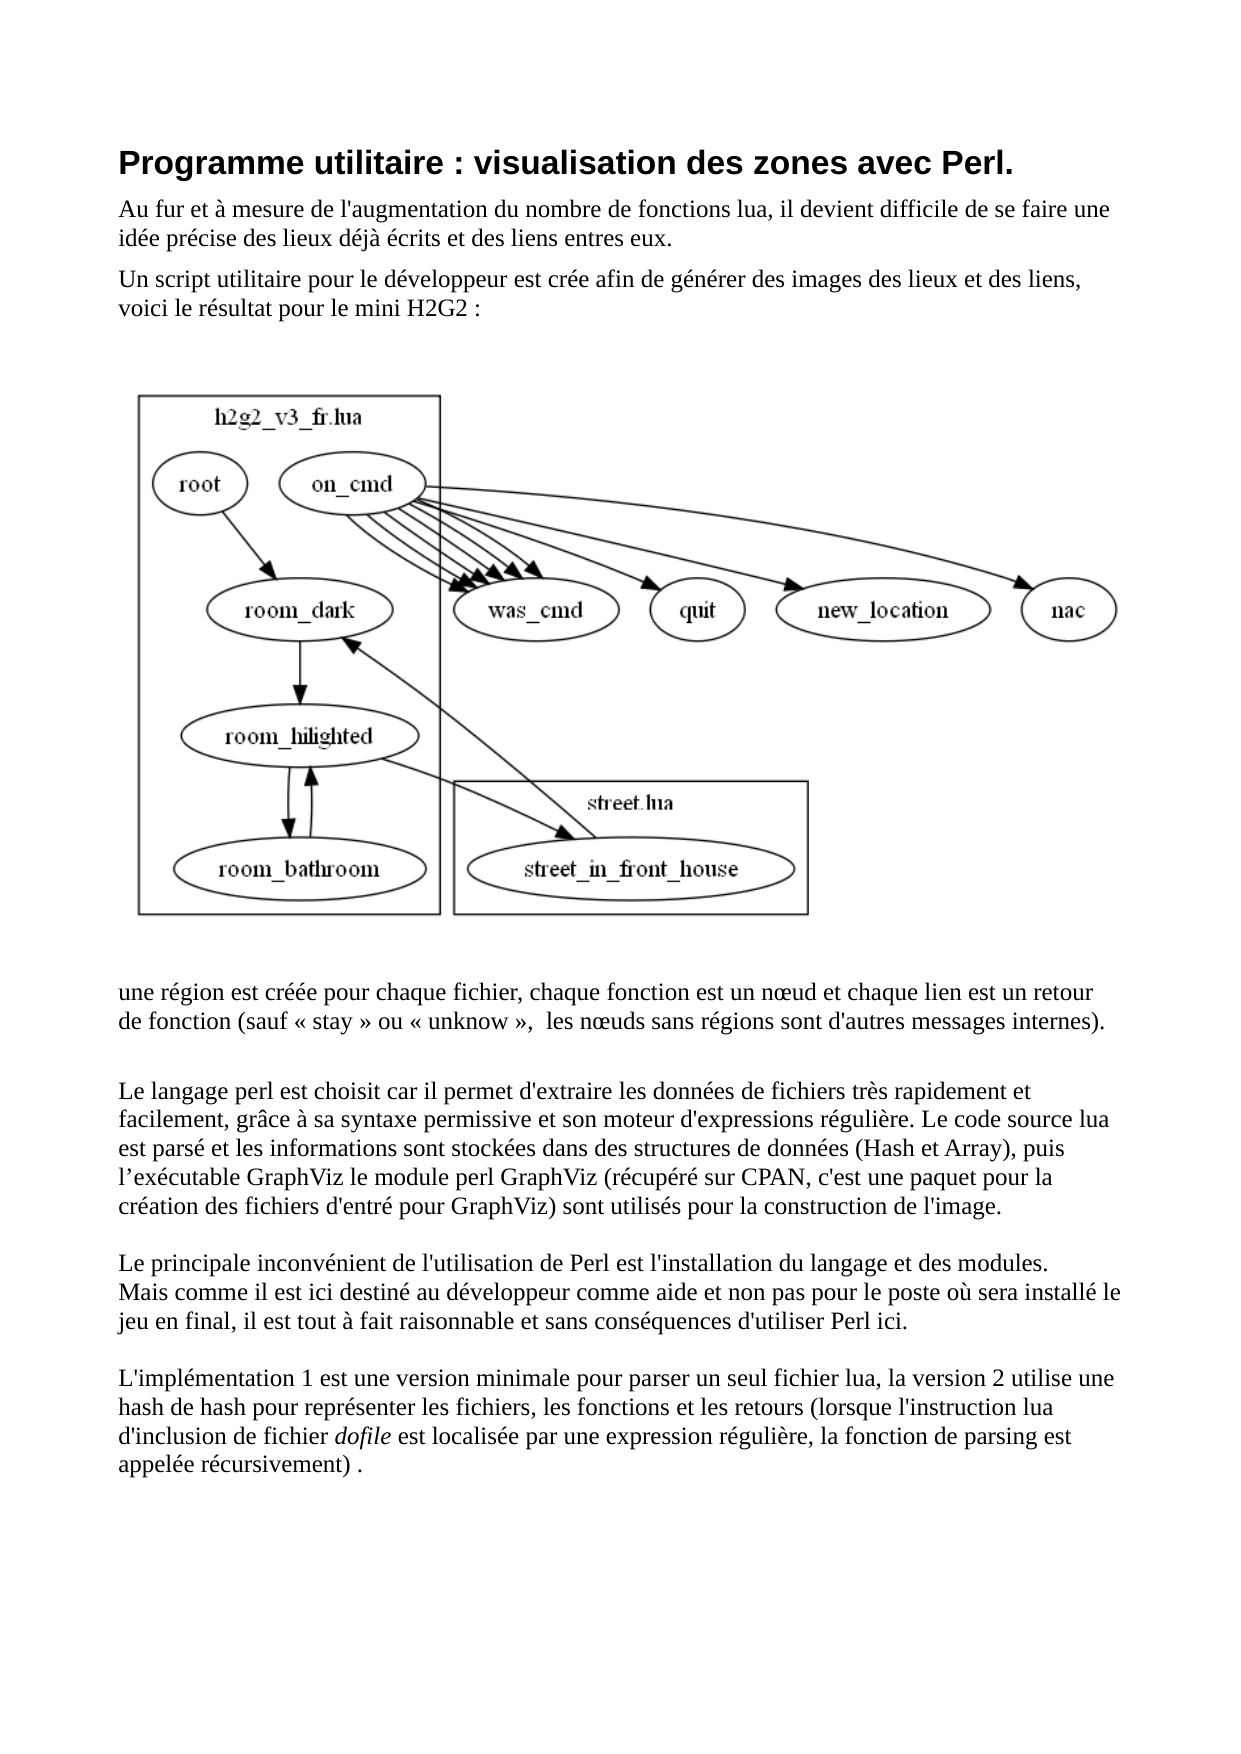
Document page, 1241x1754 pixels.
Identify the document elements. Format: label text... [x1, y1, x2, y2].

subtitle Programme utilitaire : visualisation des zones avec Perl. [118, 143, 1122, 182]
text Mais comme il est ici destiné au développeur comme aide et non pas pour le poste où sera installé le jeu en final, il est tout à fait raisonnable et sans conséquences d'utiliser Perl ici. [118, 1277, 1122, 1334]
text Le langage perl est choisit car il permet d'extraire les données de fichiers très rapidement et facilement, grâce à sa syntaxe permissive et son moteur d'expressions régulière. Le code source lua est parsé et les informations sont stockées dans des structures de données (Hash et Array), puis l’exécutable GraphViz le module perl GraphViz (récupéré sur CPAN, c'est une paquet pour la création des fichiers d'entré pour GraphViz) sont utilisés pour la construction de l'image. [118, 1076, 1122, 1219]
text Au fur et à mesure de l'augmentation du nombre de fonctions lua, il devient difficile de se faire une idée précise des lieux déjà écrits et des liens entres eux. [118, 194, 1122, 252]
text Le principale inconvénient de l'utilisation de Perl est l'installation du langage et des modules. [118, 1248, 1122, 1277]
text Un script utilitaire pour le développeur est crée afin de générer des images des lieux et des liens, voici le résultat pour le mini H2G2 : [118, 264, 1122, 322]
text une région est créée pour chaque fichier, chaque fonction est un nœud et chaque lien est un retour de fonction (sauf « stay » ou « unknow », les nœuds sans régions sont d'autres messages internes). [118, 977, 1122, 1034]
text L'implémentation 1 est une version minimale pour parser un seul fichier lua, la version 2 utilise une hash de hash pour représenter les fichiers, les fonctions et les retours (lorsque l'instruction lua d'inclusion de fichier dofile est localisée par une expression régulière, la fonction de parsing est appelée récursivement) . [118, 1363, 1122, 1478]
picture [118, 375, 1123, 936]
